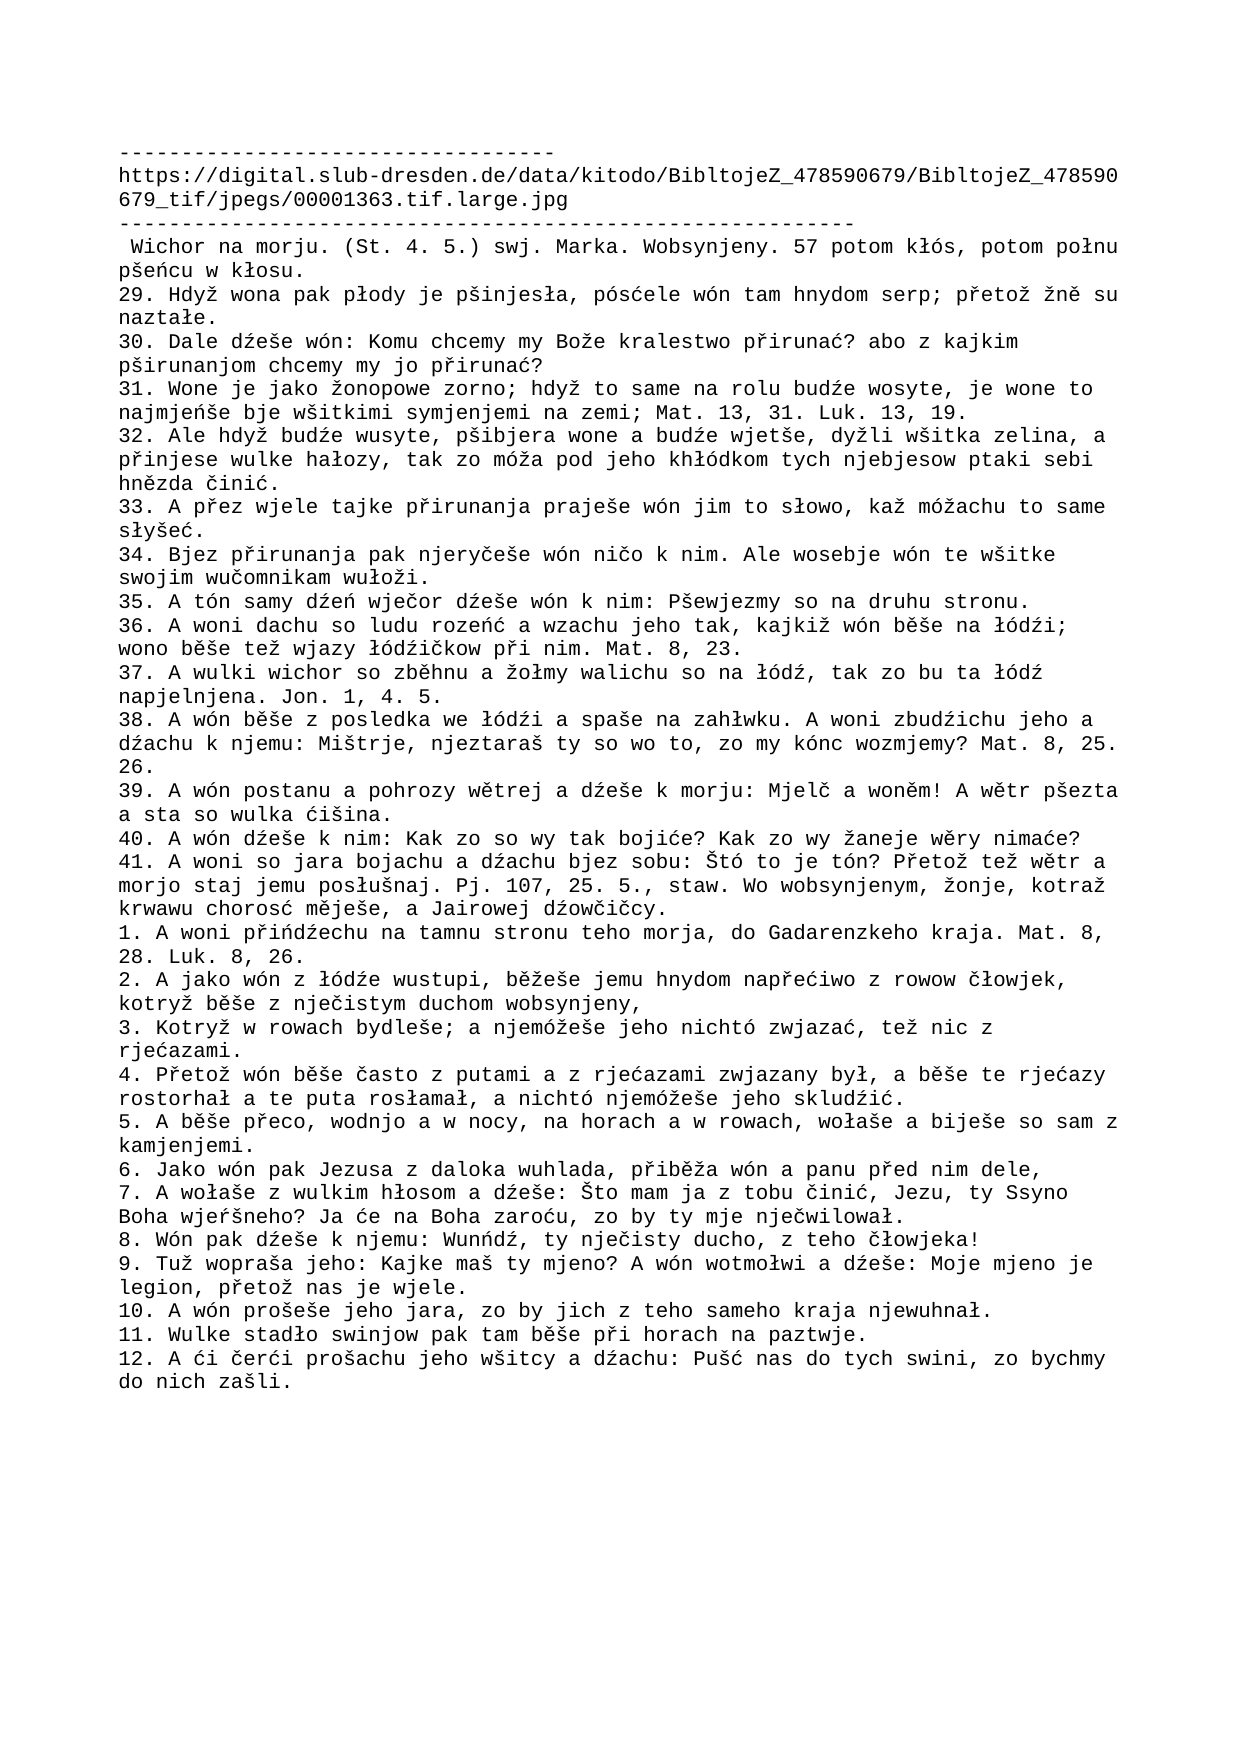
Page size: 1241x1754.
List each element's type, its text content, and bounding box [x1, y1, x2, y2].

text 39. A wón postanu a pohrozy wětrej a dźeše k morju: Mjelč a woněm! A wětr pšezta a sta so wulka ćišina. [118, 780, 1122, 827]
text 30. Dale dźeše wón: Komu chcemy my Bože kralestwo přirunać? abo z kajkim pširunanjom chcemy my jo přirunać? [118, 331, 1122, 378]
text Wichor na morju. (St. 4. 5.) swj. Marka. Wobsynjeny. 57 potom kłós, potom połnu pšeńcu w kłosu. [118, 236, 1122, 284]
text 7. A wołaše z wulkim hłosom a dźeše: Što mam ja z tobu činić, Jezu, ty Ssyno Boha wjeŕšneho? Ja će na Boha zaroću, zo by ty mje nječwilował. [118, 1182, 1122, 1229]
text 41. A woni so jara bojachu a dźachu bjez sobu: Štó to je tón? Přetož tež wětr a morjo staj jemu posłušnaj. Pj. 107, 25. 5., staw. Wo wobsynjenym, žonje, kotraž krwawu chorosć měješe, a Jairowej dźowčičcy. [118, 851, 1122, 922]
text 35. A tón samy dźeń wječor dźeše wón k nim: Pšewjezmy so na druhu stronu. [118, 591, 1122, 615]
text 37. A wulki wichor so zběhnu a žołmy walichu so na łódź, tak zo bu ta łódź napjelnjena. Jon. 1, 4. 5. [118, 662, 1122, 709]
text 10. A wón prošeše jeho jara, zo by jich z teho sameho kraja njewuhnał. [118, 1300, 1122, 1324]
text 4. Přetož wón běše často z putami a z rjećazami zwjazany był, a běše te rjećazy rostorhał a te puta rosłamał, a nichtó njemóžeše jeho skludźić. [118, 1064, 1122, 1111]
text 34. Bjez přirunanja pak njeryčeše wón ničo k nim. Ale wosebje wón te wšitke swojim wučomnikam wułoži. [118, 544, 1122, 591]
text 38. A wón běše z posledka we łódźi a spaše na zahłwku. A woni zbudźichu jeho a dźachu k njemu: Mištrje, njeztaraš ty so wo to, zo my kónc wozmjemy? Mat. 8, 25. 26. [118, 709, 1122, 780]
text 5. A běše přeco, wodnjo a w nocy, na horach a w rowach, wołaše a biješe so sam z kamjenjemi. [118, 1111, 1122, 1158]
text 33. A přez wjele tajke přirunanja praješe wón jim to słowo, kaž móžachu to same słyšeć. [118, 496, 1122, 544]
text 40. A wón dźeše k nim: Kak zo so wy tak bojiće? Kak zo wy žaneje wěry nimaće? [118, 827, 1122, 851]
text 1. A woni přińdźechu na tamnu stronu teho morja, do Gadarenzkeho kraja. Mat. 8, 28. Luk. 8, 26. [118, 922, 1122, 969]
text ----------------------------------- https://digital.slub-dresden.de/data/kitodo/BibltojeZ_478590679/BibltojeZ_478590679_tif/jpegs/00001363.tif.large.jpg ----------------------------------------------------------- [118, 142, 1122, 236]
text 2. A jako wón z łódźe wustupi, běžeše jemu hnydom napřećiwo z rowow čłowjek, kotryž běše z nječistym duchom wobsynjeny, [118, 969, 1122, 1017]
text 6. Jako wón pak Jezusa z daloka wuhlada, přiběža wón a panu před nim dele, [118, 1158, 1122, 1182]
text 31. Wone je jako žonopowe zorno; hdyž to same na rolu budźe wosyte, je wone to najmjeńše bje wšitkimi symjenjemi na zemi; Mat. 13, 31. Luk. 13, 19. [118, 378, 1122, 426]
text 12. A ći čerći prošachu jeho wšitcy a dźachu: Pušć nas do tych swini, zo bychmy do nich zašli. [118, 1348, 1122, 1395]
text 32. Ale hdyž budźe wusyte, pšibjera wone a budźe wjetše, dyžli wšitka zelina, a přinjese wulke hałozy, tak zo móža pod jeho khłódkom tych njebjesow ptaki sebi hnězda činić. [118, 426, 1122, 496]
text 11. Wulke stadło swinjow pak tam běše při horach na paztwje. [118, 1324, 1122, 1348]
text 9. Tuž wopraša jeho: Kajke maš ty mjeno? A wón wotmołwi a dźeše: Moje mjeno je legion, přetož nas je wjele. [118, 1253, 1122, 1300]
text 29. Hdyž wona pak płody je pšinjesła, pósćele wón tam hnydom serp; přetož žně su naztałe. [118, 284, 1122, 331]
text 36. A woni dachu so ludu rozeńć a wzachu jeho tak, kajkiž wón běše na łódźi; wono běše tež wjazy łódźičkow při nim. Mat. 8, 23. [118, 615, 1122, 662]
text 3. Kotryž w rowach bydleše; a njemóžeše jeho nichtó zwjazać, tež nic z rjećazami. [118, 1017, 1122, 1064]
text 8. Wón pak dźeše k njemu: Wunńdź, ty nječisty ducho, z teho čłowjeka! [118, 1229, 1122, 1253]
